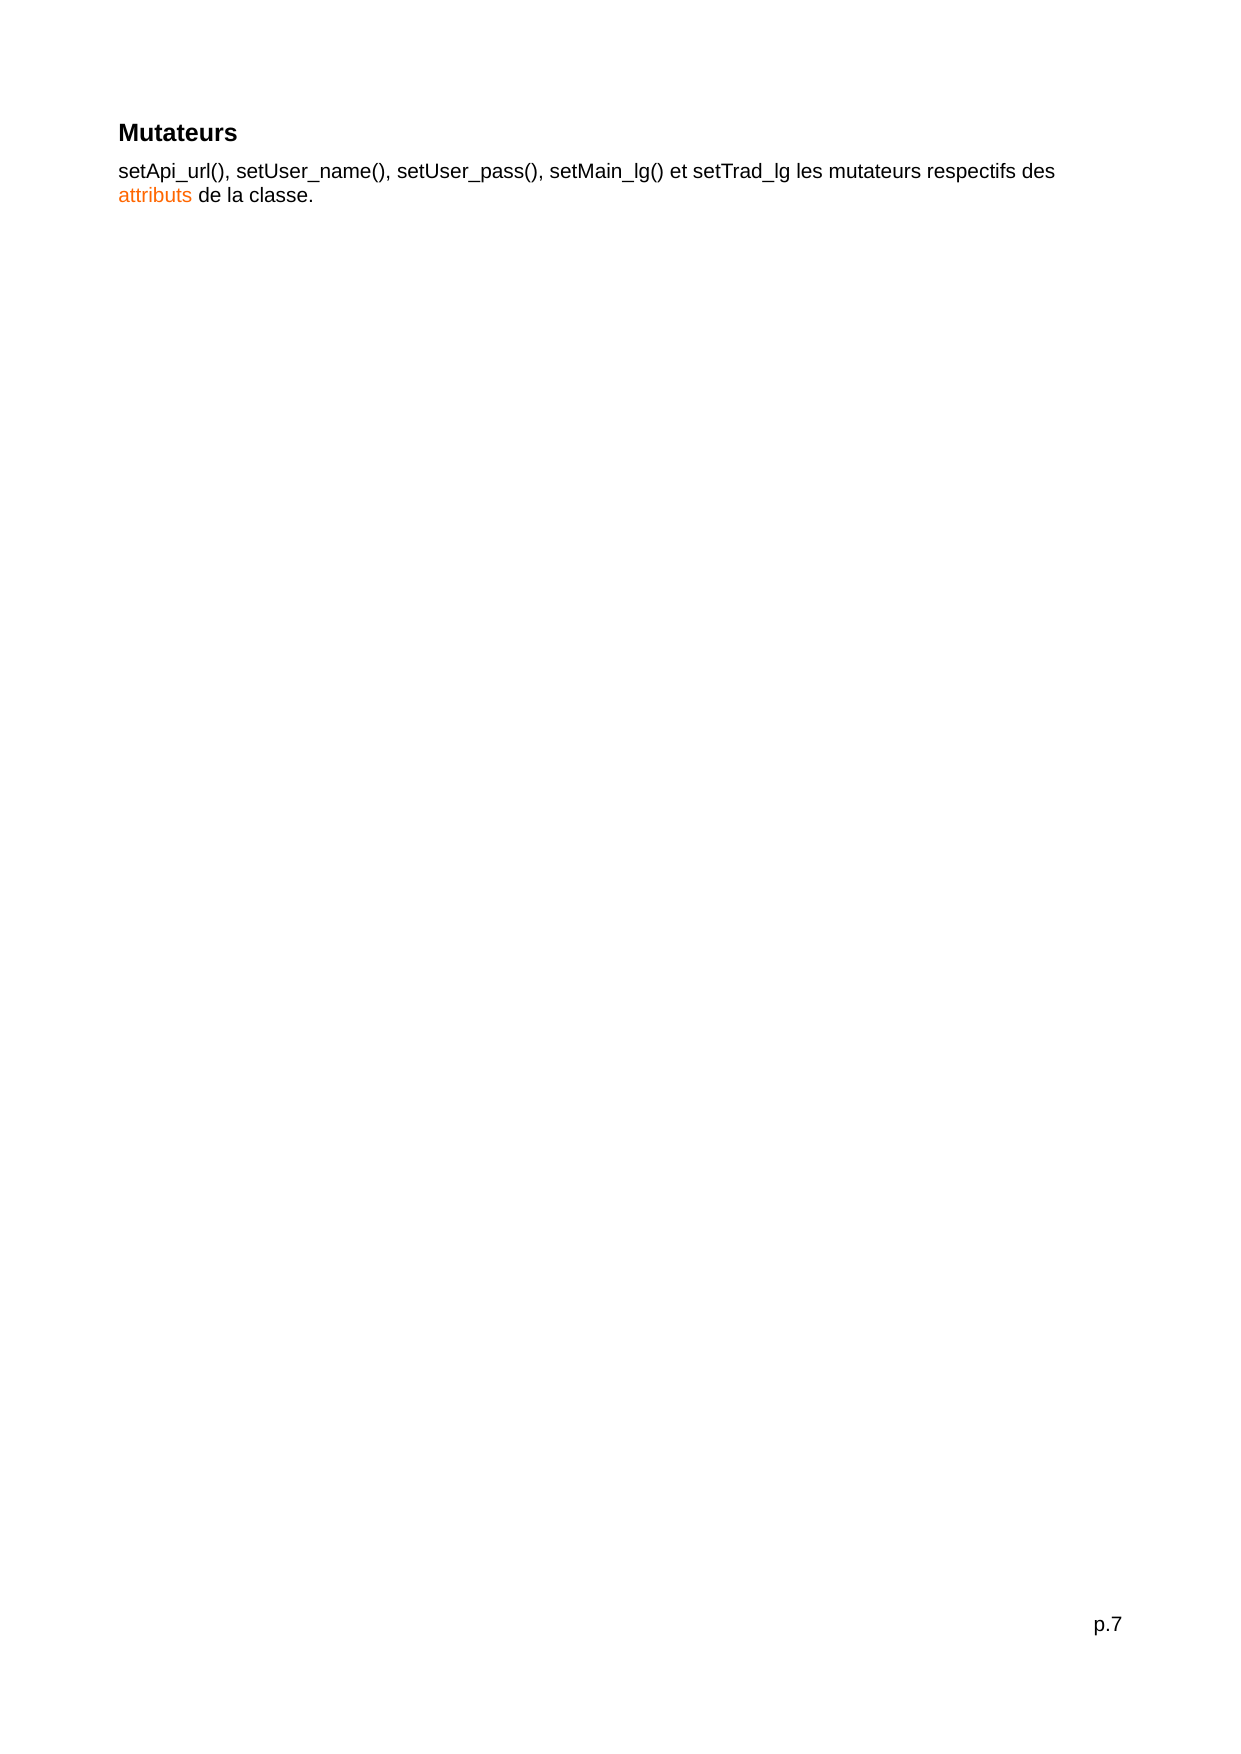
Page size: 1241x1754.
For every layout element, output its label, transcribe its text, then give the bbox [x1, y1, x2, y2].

subtitle Mutateurs [118, 118, 1122, 147]
text setApi_url(), setUser_name(), setUser_pass(), setMain_lg() et setTrad_lg les mutateurs respectifs des attributs de la classe. [118, 159, 1122, 207]
